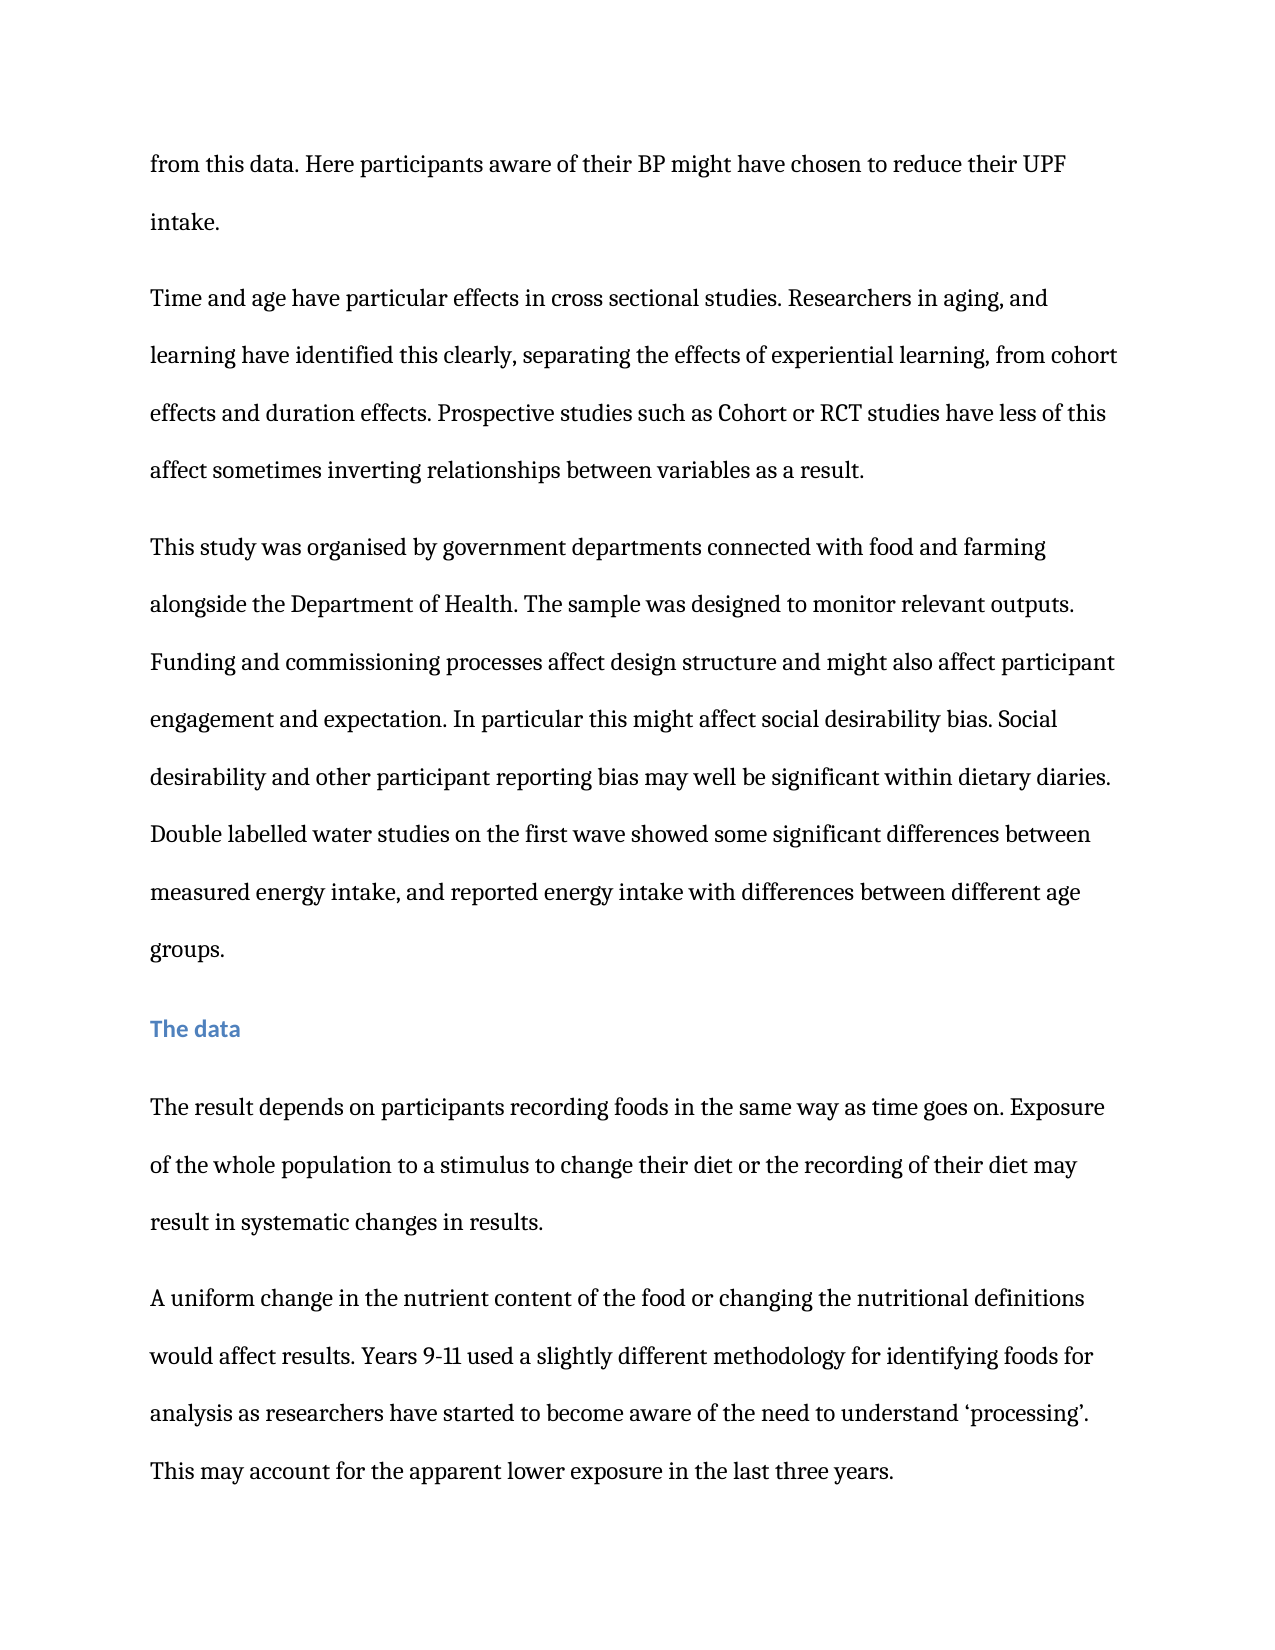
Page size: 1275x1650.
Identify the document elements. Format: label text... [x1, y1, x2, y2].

text Time and age have particular effects in cross sectional studies. Researchers in aging, and learning have identified this clearly, separating the effects of experiential learning, from cohort effects and duration effects. Prospective studies such as Cohort or RCT studies have less of this affect sometimes inverting relationships between variables as a result. [150, 284, 1125, 485]
text This study was organised by government departments connected with food and farming alongside the Department of Health. The sample was designed to monitor relevant outputs. Funding and commissioning processes affect design structure and might also affect participant engagement and expectation. In particular this might affect social desirability bias. Social desirability and other participant reporting bias may well be significant within dietary diaries. Double labelled water studies on the first wave showed some significant differences between measured energy intake, and reported energy intake with differences between different age groups. [150, 532, 1125, 964]
text A uniform change in the nutrient content of the food or changing the nutritional definitions would affect results. Years 9-11 used a slightly different methodology for identifying foods for analysis as researchers have started to become aware of the need to understand ‘processing’. This may account for the apparent lower exposure in the last three years. [150, 1284, 1125, 1486]
text The result depends on participants recording foods in the same way as time goes on. Exposure of the whole population to a stimulus to change their diet or the recording of their diet may result in systematic changes in results. [150, 1093, 1125, 1237]
text from this data. Here participants aware of their BP might have chosen to reduce their UPF intake. [150, 150, 1125, 236]
subtitle The data [150, 1013, 1125, 1044]
